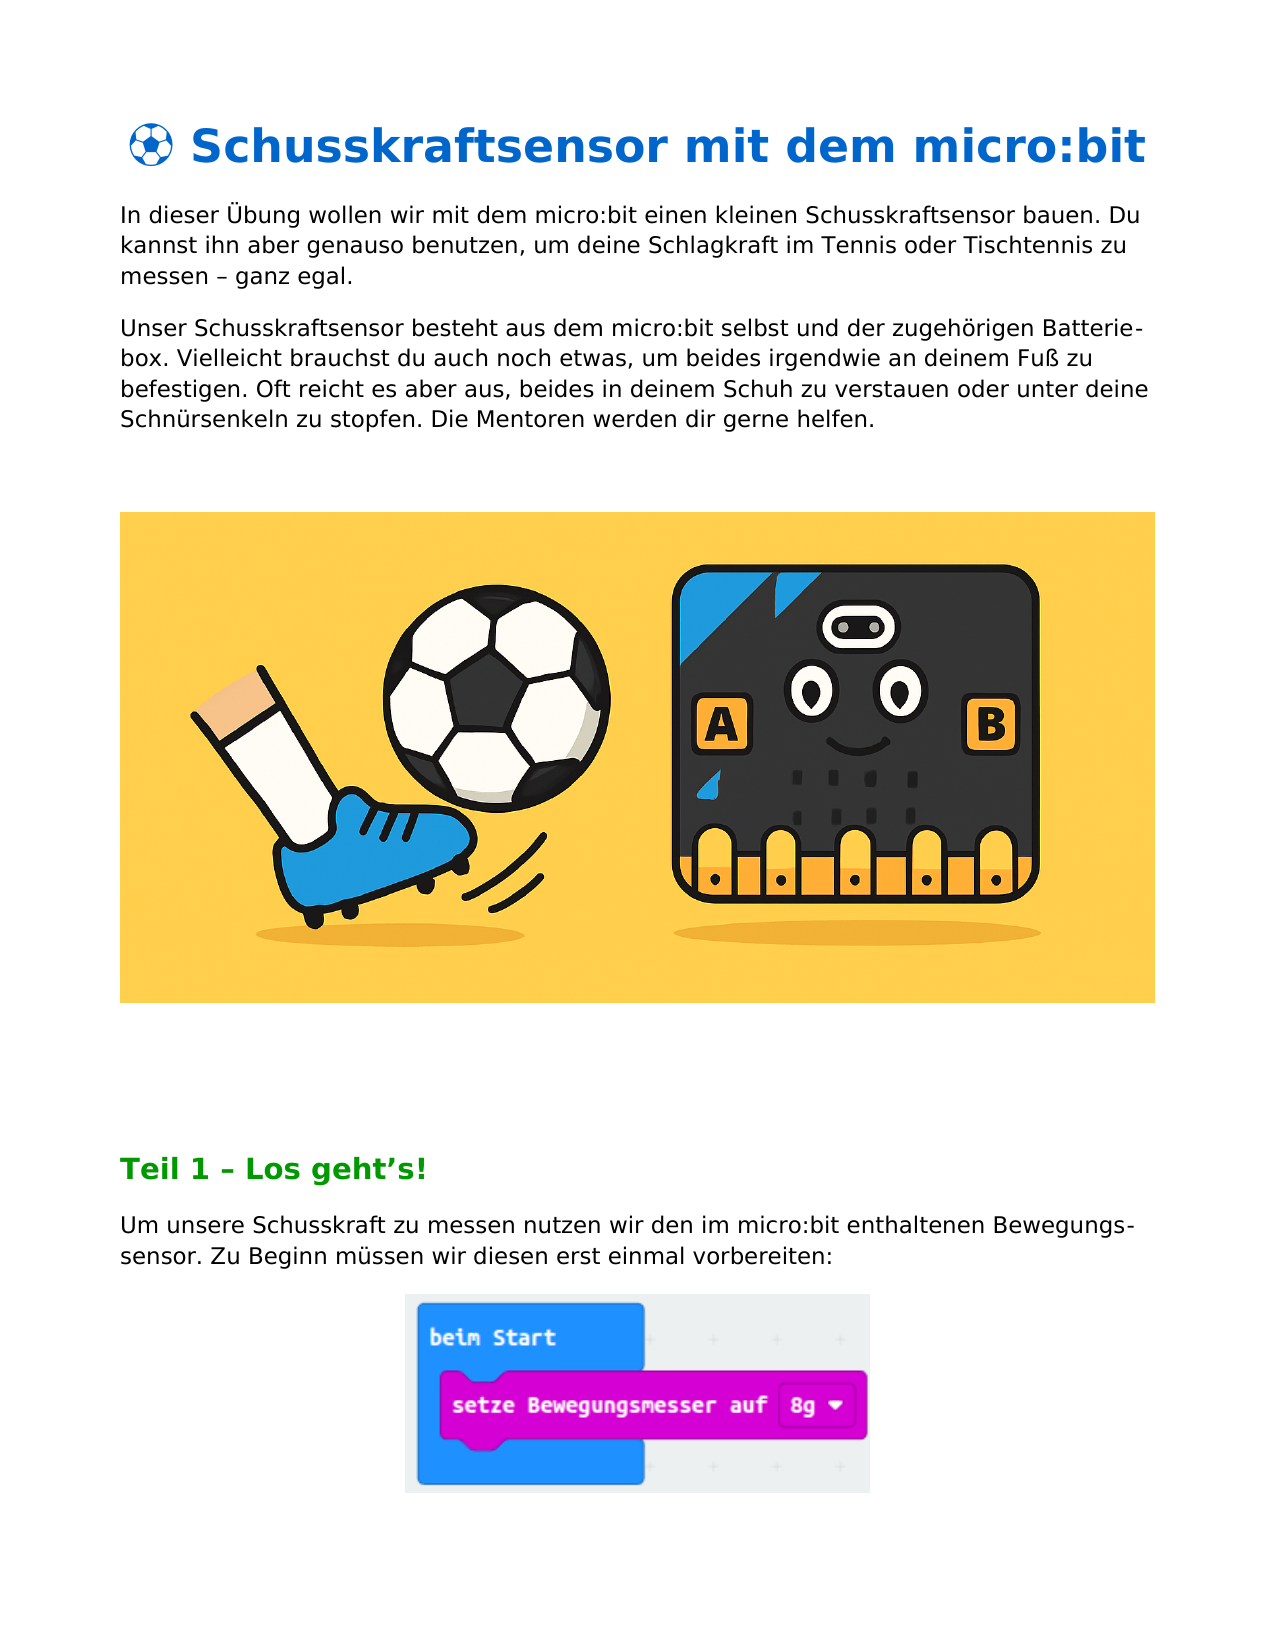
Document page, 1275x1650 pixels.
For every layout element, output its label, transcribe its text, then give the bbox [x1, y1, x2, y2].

picture [120, 512, 1155, 1003]
text ⚽ Schusskraftsensor mit dem micro:bit [120, 120, 1155, 173]
text In dieser Übung wollen wir mit dem micro:bit einen kleinen Schusskraftsensor bauen. Du kannst ihn aber genauso benutzen, um deine Schlagkraft im Tennis oder Tischtennis zu messen – ganz egal. [120, 202, 1155, 290]
text Teil 1 – Los geht’s! [120, 1152, 1155, 1186]
text Um unsere Schusskraft zu messen nutzen wir den im micro:bit enthaltenen Bewegungs­sensor. Zu Beginn müssen wir diesen erst einmal vorbereiten: [120, 1212, 1155, 1269]
text Unser Schusskraftsensor besteht aus dem micro:bit selbst und der zugehörigen Batterie­box. Vielleicht brauchst du auch noch etwas, um beides irgendwie an deinem Fuß zu befestigen. Oft reicht es aber aus, beides in deinem Schuh zu verstauen oder unter deine Schnürsenkeln zu stopfen. Die Mentoren werden dir gerne helfen. [120, 315, 1155, 433]
picture [404, 1294, 871, 1493]
